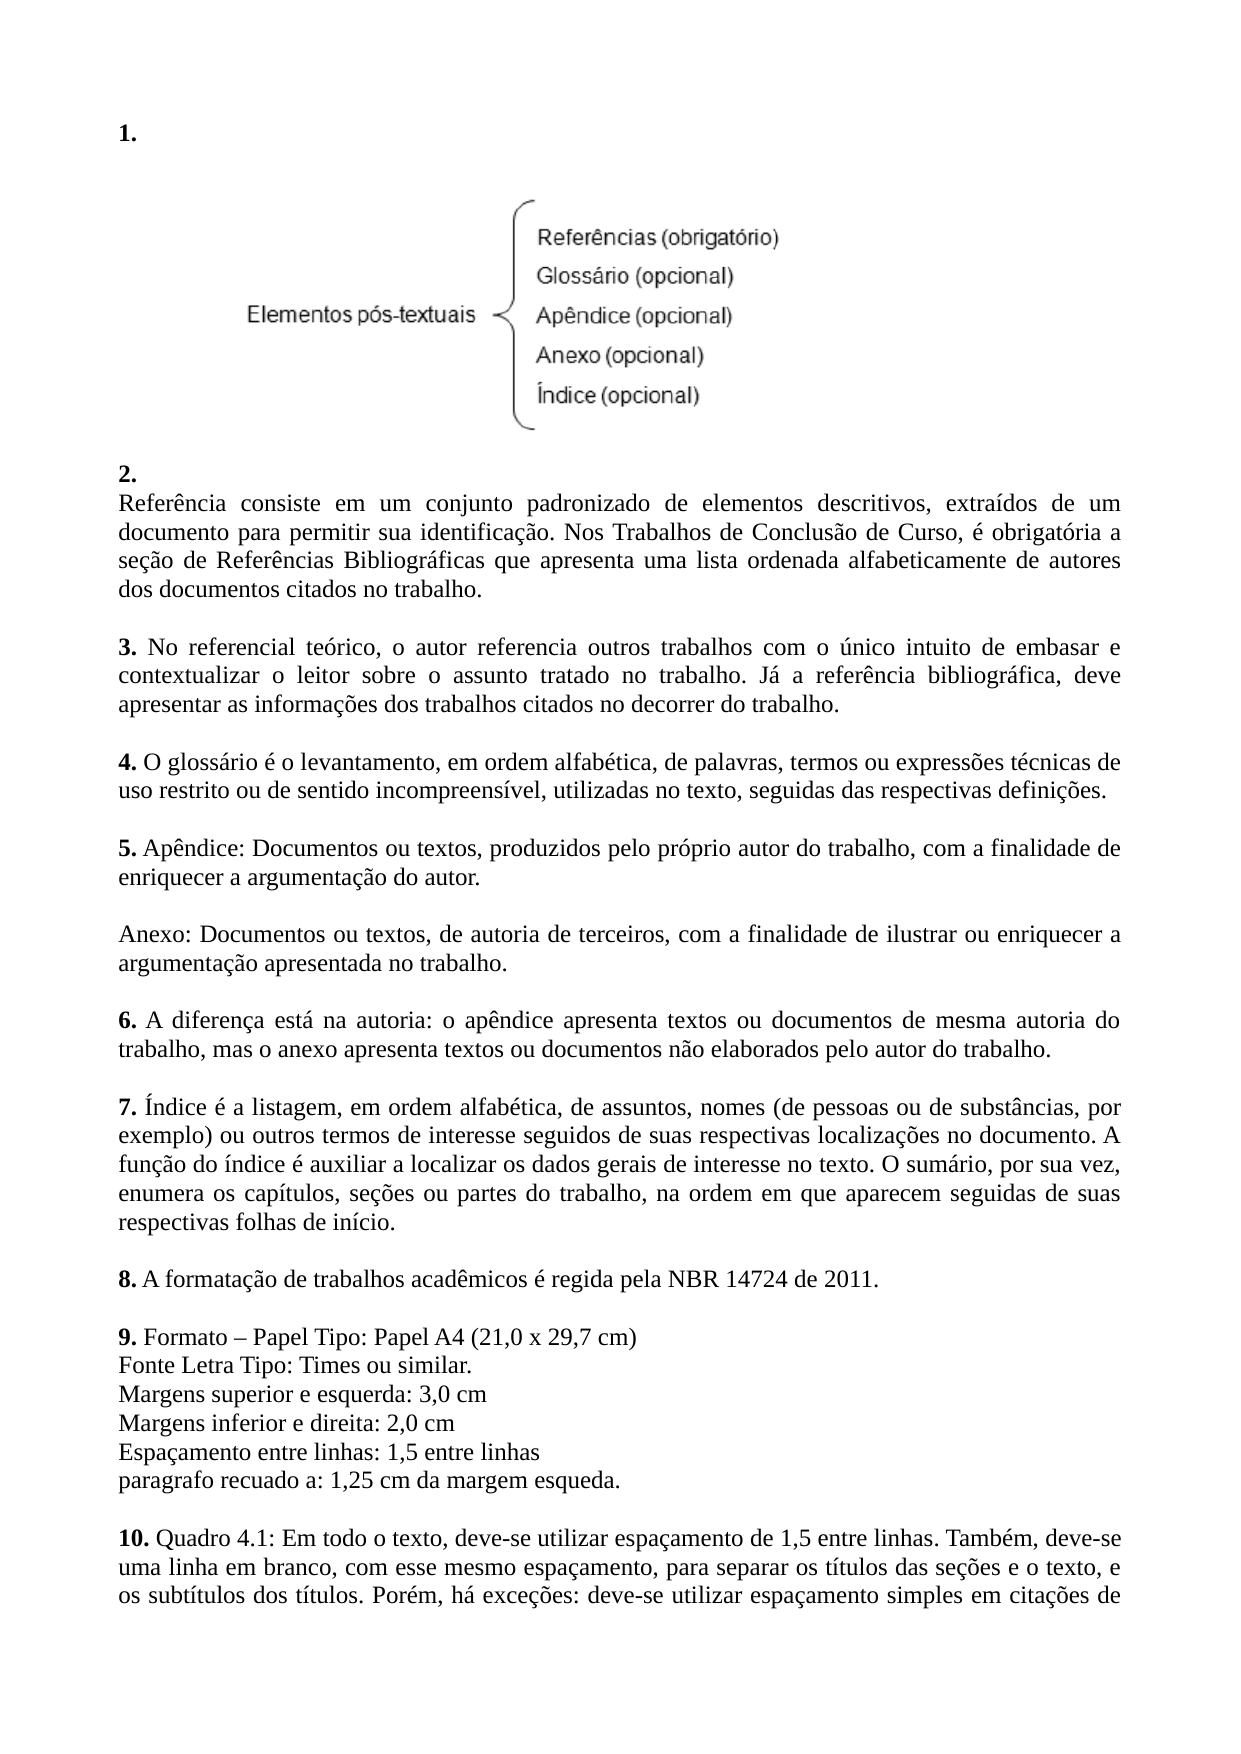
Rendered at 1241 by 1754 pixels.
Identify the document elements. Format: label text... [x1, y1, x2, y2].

text 1. [118, 118, 1122, 147]
text 4. O glossário é o levantamento, em ordem alfabética, de palavras, termos ou expressões técnicas de uso restrito ou de sentido incompreensível, utilizadas no texto, seguidas das respectivas definições. [118, 747, 1122, 804]
text Fonte Letra Tipo: Times ou similar. [118, 1350, 1122, 1379]
text 7. Índice é a listagem, em ordem alfabética, de assuntos, nomes (de pessoas ou de substâncias, por exemplo) ou outros termos de interesse seguidos de suas respectivas localizações no documento. A função do índice é auxiliar a localizar os dados gerais de interesse no texto. O sumário, por sua vez, enumera os capítulos, seções ou partes do trabalho, na ordem em que aparecem seguidas de suas respectivas folhas de início. [118, 1092, 1122, 1235]
text 6. A diferença está na autoria: o apêndice apresenta textos ou documentos de mesma autoria do trabalho, mas o anexo apresenta textos ou documentos não elaborados pelo autor do trabalho. [118, 1005, 1122, 1063]
text 10. Quadro 4.1: Em todo o texto, deve-se utilizar espaçamento de 1,5 entre linhas. Também, deve-se uma linha em branco, com esse mesmo espaçamento, para separar os títulos das seções e o texto, e os subtítulos dos títulos. Porém, há exceções: deve-se utilizar espaçamento simples em citações de [118, 1523, 1122, 1609]
text 9. Formato – Papel Tipo: Papel A4 (21,0 x 29,7 cm) [118, 1322, 1122, 1350]
text paragrafo recuado a: 1,25 cm da margem esqueda. [118, 1465, 1122, 1494]
text Margens inferior e direita: 2,0 cm [118, 1408, 1122, 1437]
text Referência consiste em um conjunto padronizado de elementos descritivos, extraídos de um documento para permitir sua identificação. Nos Trabalhos de Conclusão de Curso, é obrigatória a seção de Referências Bibliográficas que apresenta uma lista ordenada alfabeticamente de autores dos documentos citados no trabalho. [118, 488, 1122, 603]
text 3. No referencial teórico, o autor referencia outros trabalhos com o único intuito de embasar e contextualizar o leitor sobre o assunto tratado no trabalho. Já a referência bibliográfica, deve apresentar as informações dos trabalhos citados no decorrer do trabalho. [118, 632, 1122, 718]
text Margens superior e esquerda: 3,0 cm [118, 1379, 1122, 1408]
text 8. A formatação de trabalhos acadêmicos é regida pela NBR 14724 de 2011. [118, 1264, 1122, 1293]
picture [231, 172, 287, 459]
text Anexo: Documentos ou textos, de autoria de terceiros, com a finalidade de ilustrar ou enriquecer a argumentação apresentada no trabalho. [118, 919, 1122, 977]
text 5. Apêndice: Documentos ou textos, produzidos pelo próprio autor do trabalho, com a finalidade de enriquecer a argumentação do autor. [118, 833, 1122, 890]
text 2. [118, 147, 1122, 488]
text Espaçamento entre linhas: 1,5 entre linhas [118, 1437, 1122, 1465]
